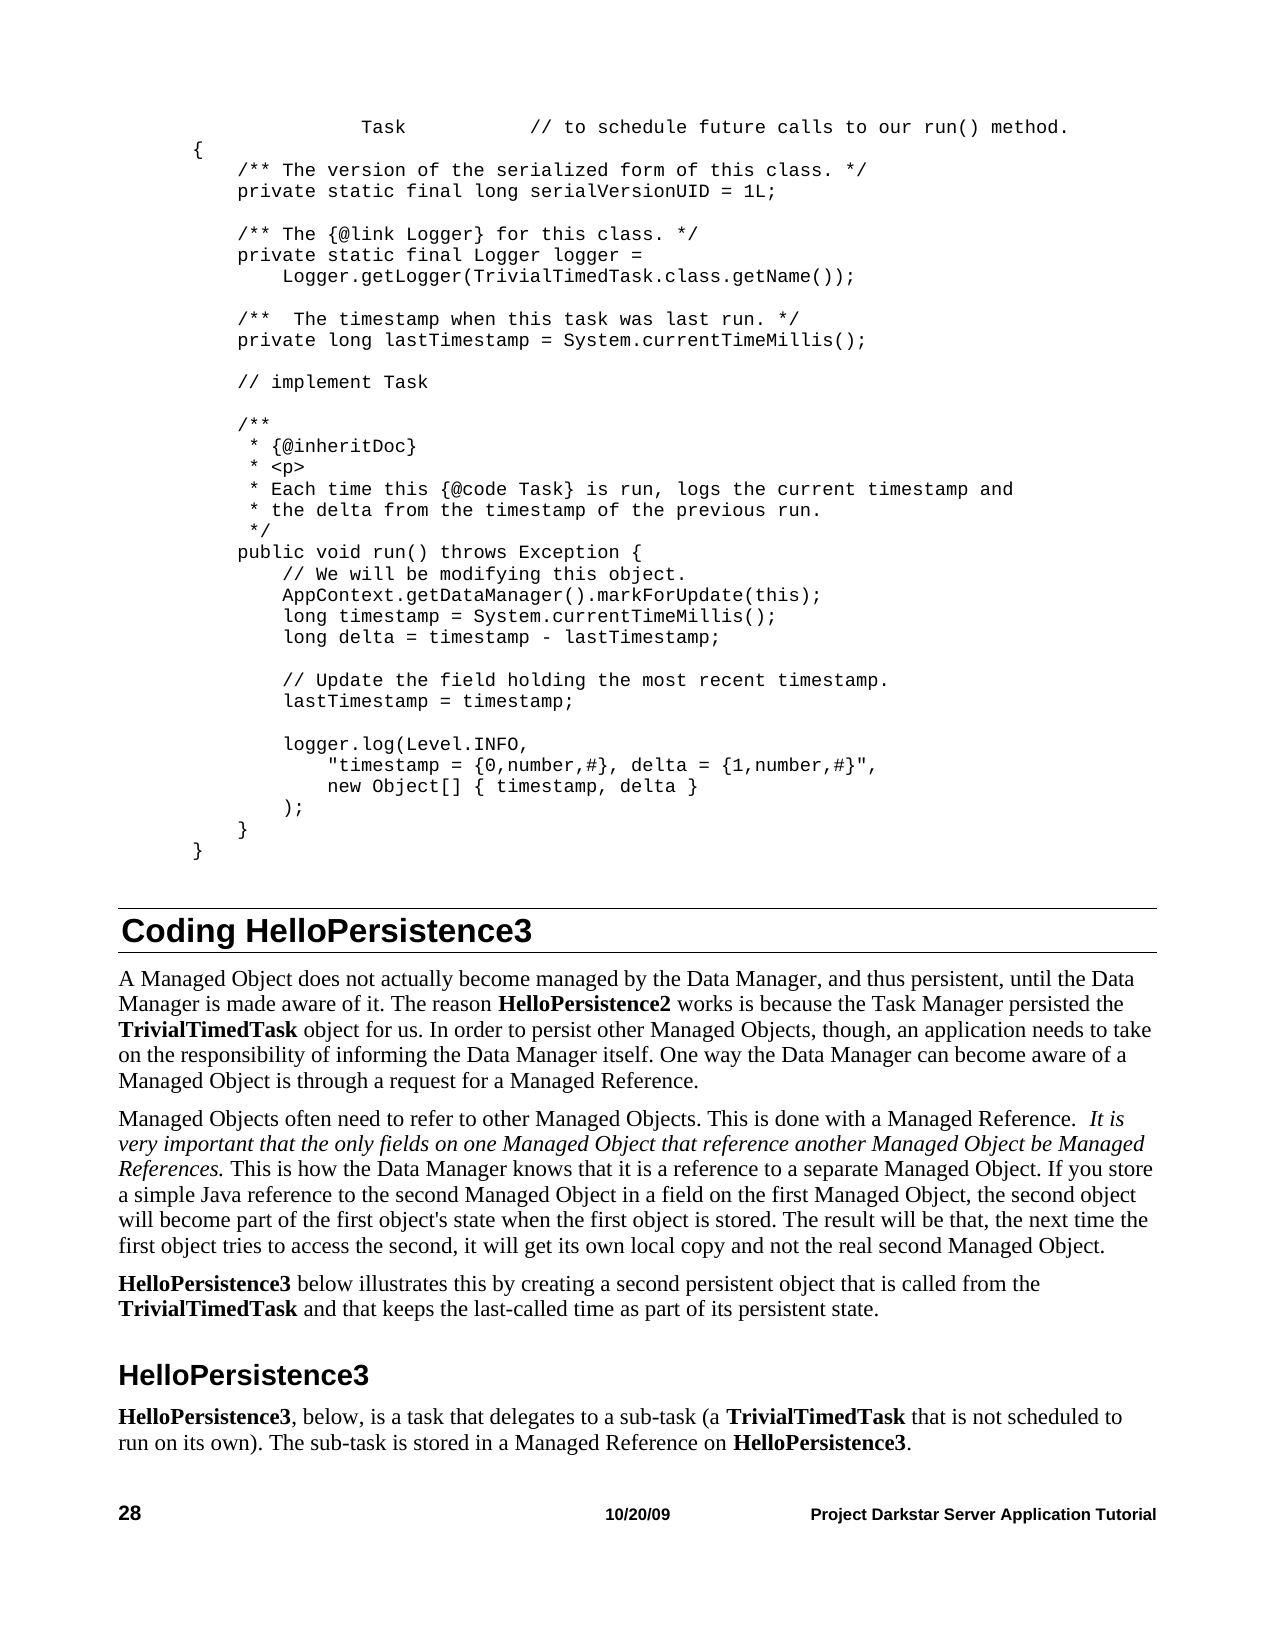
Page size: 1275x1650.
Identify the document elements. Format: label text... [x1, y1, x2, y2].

text long timestamp = System.currentTimeMillis(); [192, 607, 1098, 628]
text A Managed Object does not actually become managed by the Data Manager, and thus persistent, until the Data Manager is made aware of it. The reason HelloPersistence2 works is because the Task Manager persisted the TrivialTimedTask object for us. In order to persist other Managed Objects, though, an application needs to take on the responsibility of informing the Data Manager itself. One way the Data Manager can become aware of a Managed Object is through a request for a Managed Reference. [118, 966, 1157, 1093]
text new Object[] { timestamp, delta } [192, 777, 1098, 798]
text /** [192, 416, 1098, 437]
text /** The version of the serialized form of this class. */ [192, 161, 1098, 182]
text // implement Task [192, 373, 1098, 394]
text */ [192, 522, 1098, 543]
text public void run() throws Exception { [192, 543, 1098, 564]
text * the delta from the timestamp of the previous run. [192, 501, 1098, 522]
text private static final Logger logger = [192, 246, 1098, 267]
text private long lastTimestamp = System.currentTimeMillis(); [192, 331, 1098, 352]
subtitle Coding HelloPersistence3 [118, 909, 1157, 952]
text /** The {@link Logger} for this class. */ [192, 224, 1098, 246]
text { [192, 139, 1098, 161]
text logger.log(Level.INFO, [192, 734, 1098, 756]
text * <p> [192, 458, 1098, 479]
text lastTimestamp = timestamp; [192, 692, 1098, 713]
text } [192, 819, 1098, 841]
subtitle HelloPersistence3 [118, 1359, 1157, 1392]
text ); [192, 798, 1098, 819]
text Task // to schedule future calls to our run() method. [192, 118, 1098, 139]
text long delta = timestamp - lastTimestamp; [192, 628, 1098, 649]
text HelloPersistence3, below, is a task that delegates to a sub-task (a TrivialTimedTask that is not scheduled to run on its own). The sub-task is stored in a Managed Reference on HelloPersistence3. [118, 1404, 1157, 1455]
text Managed Objects often need to refer to other Managed Objects. This is done with a Managed Reference. It is very important that the only fields on one Managed Object that reference another Managed Object be Managed References. This is how the Data Manager knows that it is a reference to a separate Managed Object. If you store a simple Java reference to the second Managed Object in a field on the first Managed Object, the second object will become part of the first object's state when the first object is stored. The result will be that, the next time the first object tries to access the second, it will get its own local copy and not the real second Managed Object. [118, 1106, 1157, 1258]
text AppContext.getDataManager().markForUpdate(this); [192, 586, 1098, 607]
text * Each time this {@code Task} is run, logs the current timestamp and [192, 479, 1098, 501]
text * {@inheritDoc} [192, 437, 1098, 458]
text // We will be modifying this object. [192, 564, 1098, 586]
text "timestamp = {0,number,#}, delta = {1,number,#}", [192, 756, 1098, 777]
text // Update the field holding the most recent timestamp. [192, 671, 1098, 692]
text /** The timestamp when this task was last run. */ [192, 309, 1098, 331]
text HelloPersistence3 below illustrates this by creating a second persistent object that is called from the TrivialTimedTask and that keeps the last-called time as part of its persistent state. [118, 1271, 1157, 1321]
text } [192, 841, 1098, 883]
text Logger.getLogger(TrivialTimedTask.class.getName()); [192, 267, 1098, 288]
text private static final long serialVersionUID = 1L; [192, 182, 1098, 203]
